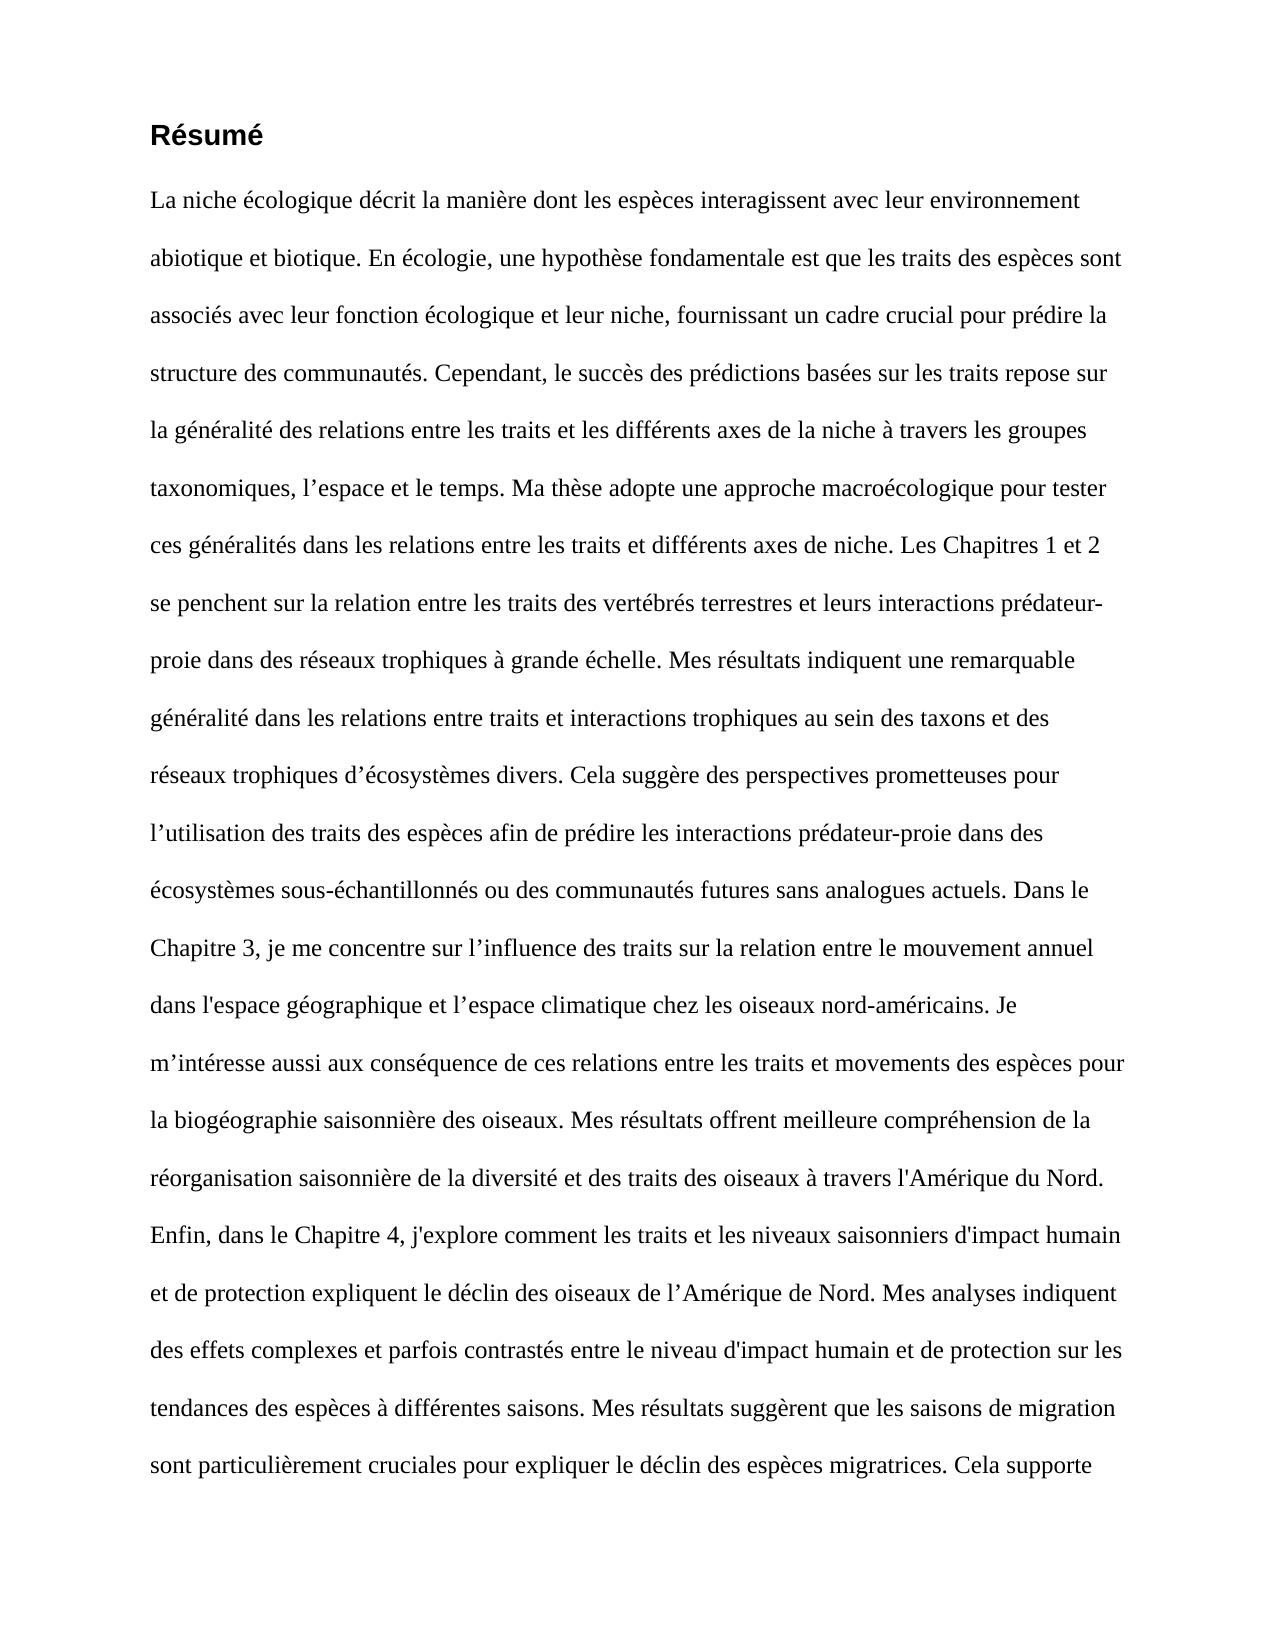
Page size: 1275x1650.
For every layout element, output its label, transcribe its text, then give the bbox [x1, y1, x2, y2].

text La niche écologique décrit la manière dont les espèces interagissent avec leur environnement abiotique et biotique. En écologie, une hypothèse fondamentale est que les traits des espèces sont associés avec leur fonction écologique et leur niche, fournissant un cadre crucial pour prédire la structure des communautés. Cependant, le succès des prédictions basées sur les traits repose sur la généralité des relations entre les traits et les différents axes de la niche à travers les groupes taxonomiques, l’espace et le temps. Ma thèse adopte une approche macroécologique pour tester ces généralités dans les relations entre les traits et différents axes de niche. Les Chapitres 1 et 2 se penchent sur la relation entre les traits des vertébrés terrestres et leurs interactions prédateur-proie dans des réseaux trophiques à grande échelle. Mes résultats indiquent une remarquable généralité dans les relations entre traits et interactions trophiques au sein des taxons et des réseaux trophiques d’écosystèmes divers. Cela suggère des perspectives prometteuses pour l’utilisation des traits des espèces afin de prédire les interactions prédateur-proie dans des écosystèmes sous-échantillonnés ou des communautés futures sans analogues actuels. Dans le Chapitre 3, je me concentre sur l’influence des traits sur la relation entre le mouvement annuel dans l'espace géographique et l’espace climatique chez les oiseaux nord-américains. Je m’intéresse aussi aux conséquence de ces relations entre les traits et movements des espèces pour la biogéographie saisonnière des oiseaux. Mes résultats offrent meilleure compréhension de la réorganisation saisonnière de la diversité et des traits des oiseaux à travers l'Amérique du Nord. Enfin, dans le Chapitre 4, j'explore comment les traits et les niveaux saisonniers d'impact humain et de protection expliquent le déclin des oiseaux de l’Amérique de Nord. Mes analyses indiquent des effets complexes et parfois contrastés entre le niveau d'impact humain et de protection sur les tendances des espèces à différentes saisons. Mes résultats suggèrent que les saisons de migration sont particulièrement cruciales pour expliquer le déclin des espèces migratrices. Cela supporte [150, 185, 1125, 1479]
subtitle Résumé [150, 118, 1125, 152]
